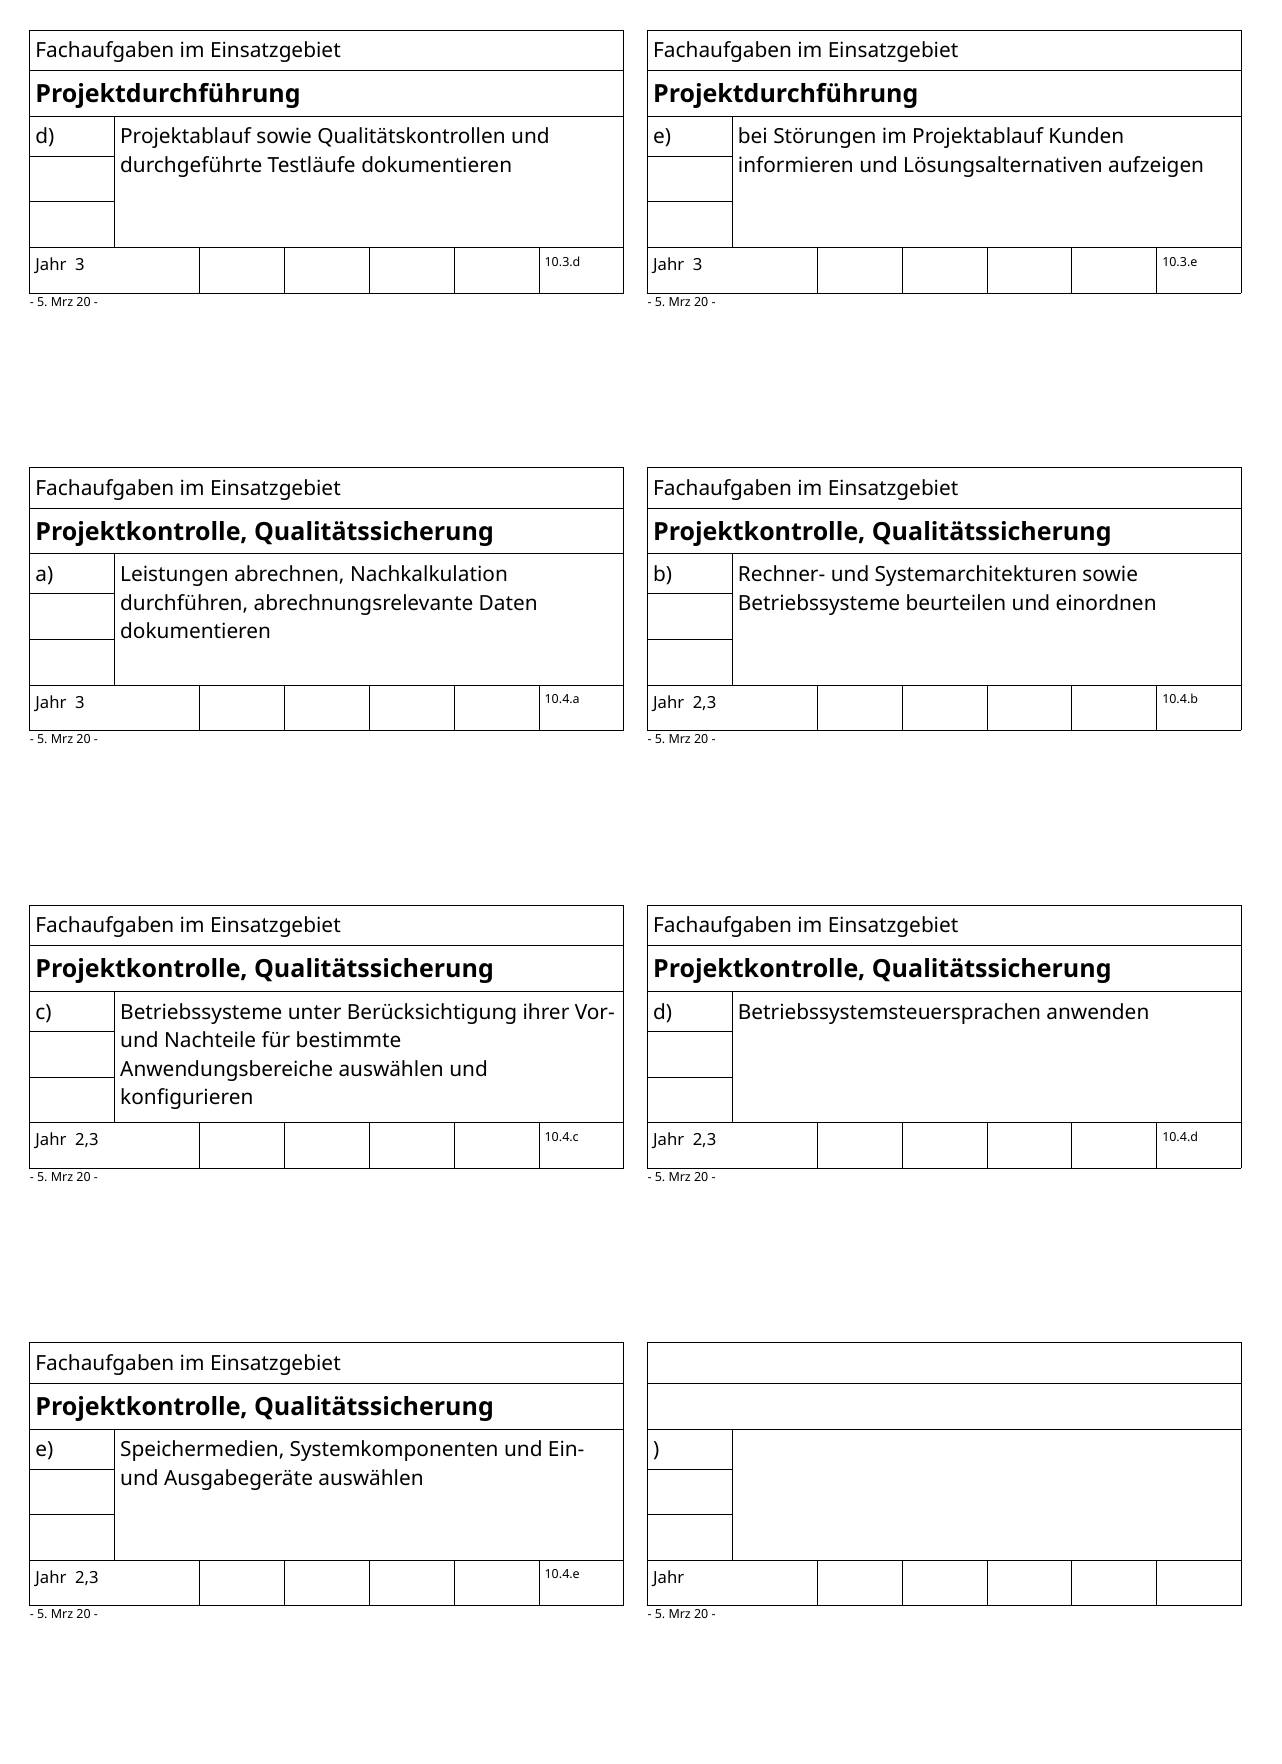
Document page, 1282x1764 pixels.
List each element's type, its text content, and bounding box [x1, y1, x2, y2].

table_cell [455, 1123, 539, 1168]
table_cell [370, 248, 454, 293]
table_cell [1072, 248, 1156, 293]
table_cell [1157, 1561, 1241, 1605]
table_cell e) [648, 117, 732, 156]
table_cell [30, 594, 114, 639]
table_cell Projektkontrolle, Qualitätssicherung [30, 509, 623, 553]
table_cell Leistungen abrechnen, Nachkalkulation durchführen, abrechnungsrelevante Daten dokumentieren [115, 554, 623, 684]
table_cell [200, 1561, 284, 1605]
table_cell Projektkontrolle, Qualitätssicherung [648, 946, 1241, 991]
text - 5. Mrz 20 - [647, 1169, 1241, 1185]
table_header Fachaufgaben im Einsatzgebiet [30, 31, 623, 70]
table_cell Jahr 3 [30, 686, 199, 730]
table_cell 10.4.a [540, 686, 623, 730]
text - 5. Mrz 20 - [647, 1606, 1241, 1623]
text - 5. Mrz 20 - [647, 294, 1241, 310]
table_cell 10.4.d [1157, 1123, 1241, 1168]
table_cell [200, 1123, 284, 1168]
table_cell Betriebssystemsteuersprachen anwenden [733, 992, 1241, 1122]
table_cell Jahr 3 [30, 248, 199, 293]
table_cell [285, 1123, 369, 1168]
table_cell [30, 1470, 114, 1514]
table_cell [818, 248, 902, 293]
table_cell Speichermedien, Systemkomponenten und Ein- und Ausgabegeräte auswählen [115, 1430, 623, 1560]
table_cell Projektdurchführung [30, 71, 623, 116]
table_cell Projektkontrolle, Qualitätssicherung [30, 946, 623, 991]
text - 5. Mrz 20 - [29, 1606, 623, 1623]
table_cell [648, 1384, 1241, 1428]
table_cell Projektdurchführung [648, 71, 1241, 116]
table_cell e) [30, 1430, 114, 1468]
table_cell [648, 640, 732, 684]
table_cell [30, 1032, 114, 1077]
table_header Fachaufgaben im Einsatzgebiet [30, 468, 623, 508]
table_cell Jahr [648, 1561, 817, 1605]
table_cell b) [648, 554, 732, 593]
table_cell [648, 157, 732, 201]
table_cell [648, 202, 732, 247]
table_cell 10.4.b [1157, 686, 1241, 730]
table_cell [30, 157, 114, 201]
table_cell ) [648, 1430, 732, 1468]
table_cell a) [30, 554, 114, 593]
table_cell [370, 686, 454, 730]
table_cell [648, 594, 732, 639]
table_cell 10.4.c [540, 1123, 623, 1168]
table_cell [733, 1430, 1241, 1560]
table_header Fachaufgaben im Einsatzgebiet [648, 31, 1241, 70]
table_header [648, 1343, 1241, 1383]
table_cell d) [30, 117, 114, 156]
table_cell [285, 248, 369, 293]
table_cell Jahr 2,3 [30, 1123, 199, 1168]
table_cell [903, 1561, 987, 1605]
text - 5. Mrz 20 - [29, 294, 623, 310]
table_cell Jahr 2,3 [648, 686, 817, 730]
table_cell Jahr 2,3 [30, 1561, 199, 1605]
table_cell Betriebssysteme unter Berücksichtigung ihrer Vor- und Nachteile für bestimmte Anwendungsbereiche auswählen und konfigurieren [115, 992, 623, 1122]
table_cell Projektkontrolle, Qualitätssicherung [648, 509, 1241, 553]
table_cell [1072, 1123, 1156, 1168]
table_cell [988, 1123, 1071, 1168]
table_header Fachaufgaben im Einsatzgebiet [30, 906, 623, 945]
table_cell [818, 686, 902, 730]
table_cell [455, 1561, 539, 1605]
table_cell [648, 1470, 732, 1514]
table_cell [903, 1123, 987, 1168]
table_header Fachaufgaben im Einsatzgebiet [30, 1343, 623, 1383]
table_cell Jahr 3 [648, 248, 817, 293]
table_cell [903, 686, 987, 730]
table_cell Rechner- und Systemarchitekturen sowie Betriebssysteme beurteilen und einordnen [733, 554, 1241, 684]
table_cell 10.3.d [540, 248, 623, 293]
table_cell Projektablauf sowie Qualitätskontrollen und durchgeführte Testläufe dokumentieren [115, 117, 623, 247]
table_cell [1072, 686, 1156, 730]
table_header Fachaufgaben im Einsatzgebiet [648, 906, 1241, 945]
table_cell [903, 248, 987, 293]
table_cell [648, 1032, 732, 1077]
table_cell Projektkontrolle, Qualitätssicherung [30, 1384, 623, 1428]
table_cell [30, 640, 114, 684]
table_header Fachaufgaben im Einsatzgebiet [648, 468, 1241, 508]
table_cell [818, 1561, 902, 1605]
table_cell d) [648, 992, 732, 1031]
table_cell [988, 1561, 1071, 1605]
table_cell [200, 686, 284, 730]
table_cell [285, 686, 369, 730]
table_cell [30, 1515, 114, 1560]
table_cell [818, 1123, 902, 1168]
table_cell [455, 248, 539, 293]
table_cell [285, 1561, 369, 1605]
table_cell [988, 686, 1071, 730]
table_cell bei Störungen im Projektablauf Kunden informieren und Lösungsalternativen aufzeigen [733, 117, 1241, 247]
table_cell [30, 1078, 114, 1122]
table_cell [455, 686, 539, 730]
table_cell Jahr 2,3 [648, 1123, 817, 1168]
table_cell c) [30, 992, 114, 1031]
table_cell [648, 1515, 732, 1560]
table_cell [370, 1561, 454, 1605]
table_cell [370, 1123, 454, 1168]
text - 5. Mrz 20 - [647, 731, 1241, 747]
table_cell [1072, 1561, 1156, 1605]
text - 5. Mrz 20 - [29, 1169, 623, 1185]
text - 5. Mrz 20 - [29, 731, 623, 747]
table_cell 10.4.e [540, 1561, 623, 1605]
table_cell [30, 202, 114, 247]
table_cell [988, 248, 1071, 293]
table_cell 10.3.e [1157, 248, 1241, 293]
table_cell [200, 248, 284, 293]
table_cell [648, 1078, 732, 1122]
